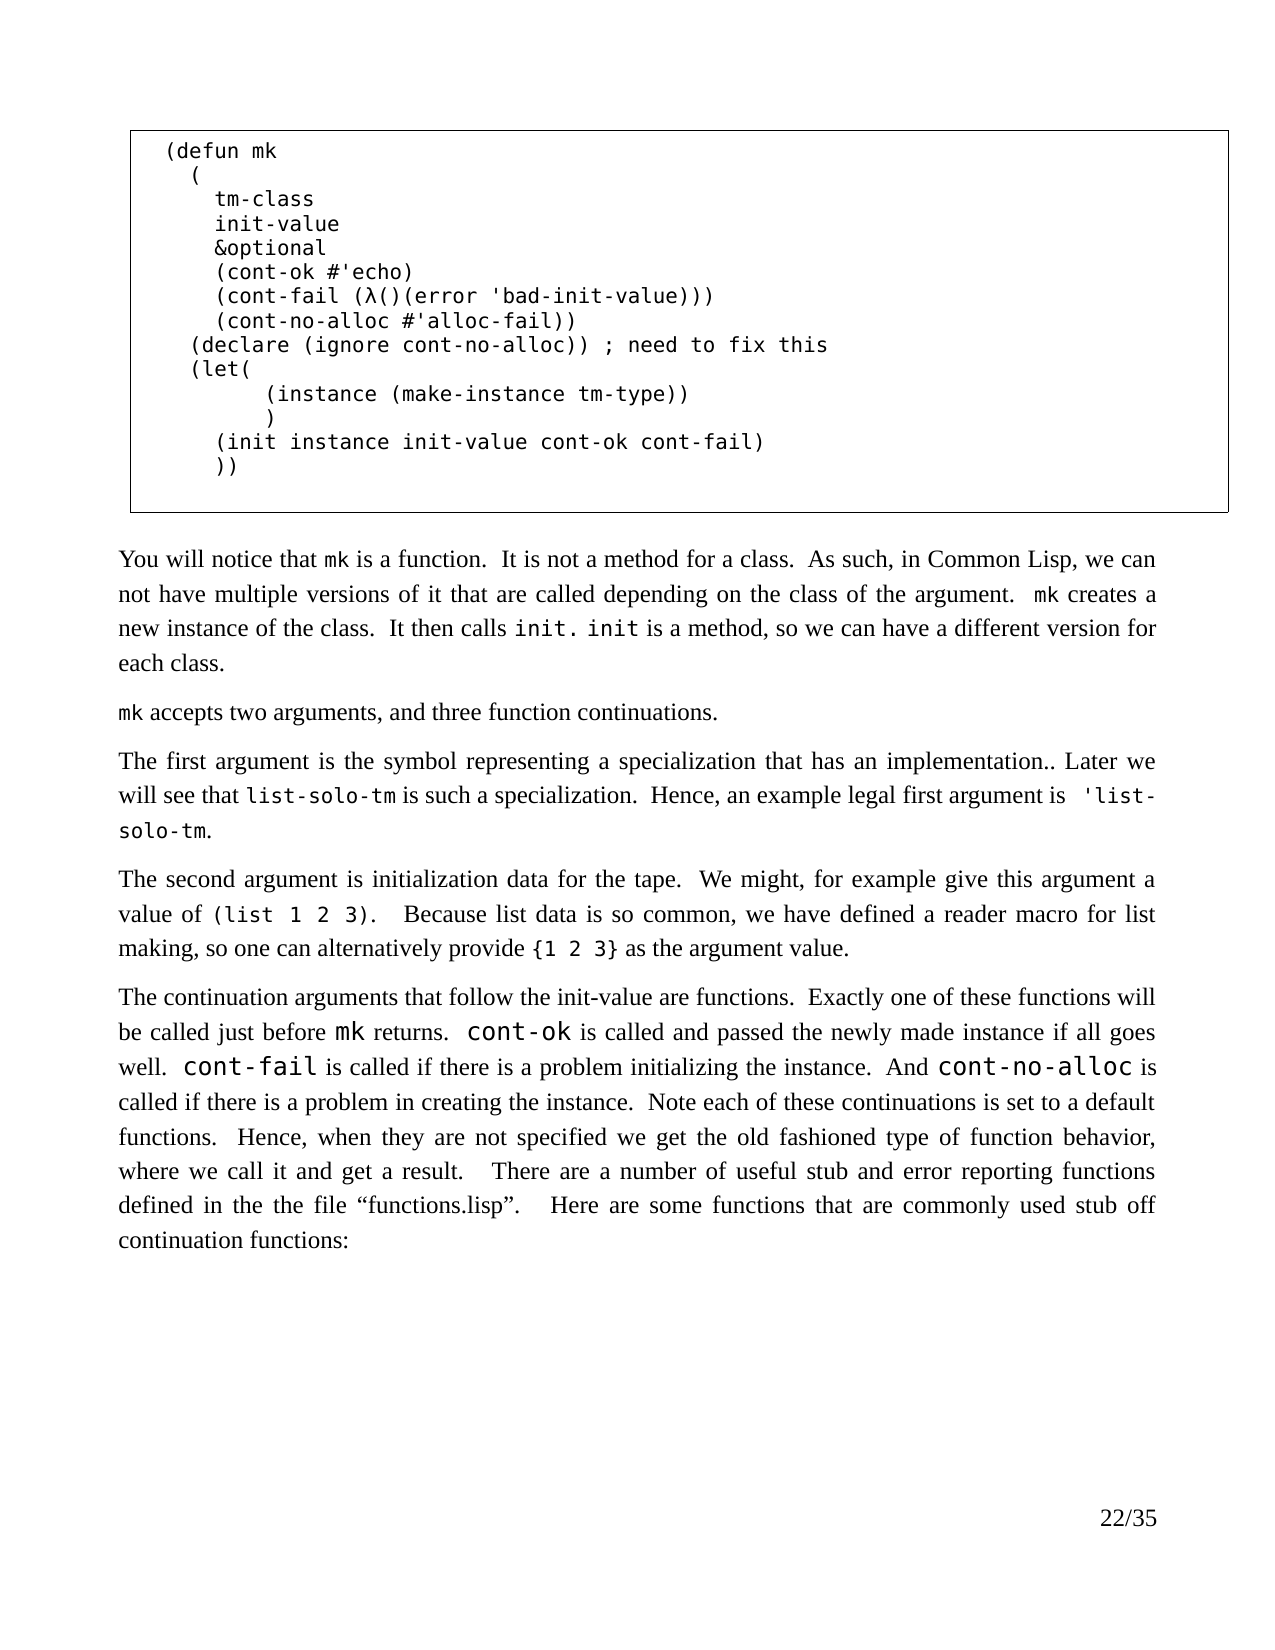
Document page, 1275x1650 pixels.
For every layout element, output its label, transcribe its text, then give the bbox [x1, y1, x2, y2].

text (cont-ok #'echo) [139, 260, 1219, 284]
text mk accepts two arguments, and three function continuations. [118, 697, 1157, 725]
text You will notice that mk is a function. It is not a method for a class. As such, in Common Lisp, we can not have multiple versions of it that are called depending on the class of the argument. mk creates a new instance of the class. It then calls init. init is a method, so we can have a different version for each class. [118, 544, 1157, 676]
text (init instance init-value cont-ok cont-fail) [139, 430, 1219, 454]
text &optional [139, 236, 1219, 260]
text (cont-fail (λ()(error 'bad-init-value))) [139, 284, 1219, 309]
text tm-class [139, 187, 1219, 212]
text (cont-no-alloc #'alloc-fail)) [139, 309, 1219, 333]
text ( [139, 163, 1219, 187]
text )) [139, 454, 1219, 479]
text (let( [139, 357, 1219, 382]
text The second argument is initialization data for the tape. We might, for example give this argument a value of (list 1 2 3). Because list data is so common, we have defined a reader macro for list making, so one can alternatively provide {1 2 3} as the argument value. [118, 864, 1157, 962]
text (instance (make-instance tm-type)) [139, 382, 1219, 406]
text The continuation arguments that follow the init-value are functions. Exactly one of these functions will be called just before mk returns. cont-ok is called and passed the newly made instance if all goes well. cont-fail is called if there is a problem initializing the instance. And cont-no-alloc is called if there is a problem in creating the instance. Note each of these continuations is set to a default functions. Hence, when they are not specified we get the old fashioned type of function behavior, where we call it and get a result. There are a number of useful stub and error reporting functions defined in the the file “functions.lisp”. Here are some functions that are commonly used stub off continuation functions: [118, 982, 1157, 1254]
text (defun mk [139, 139, 1219, 163]
text (declare (ignore cont-no-alloc)) ; need to fix this [139, 333, 1219, 357]
text The first argument is the symbol representing a specialization that has an implementation.. Later we will see that list-solo-tm is such a specialization. Hence, an example legal first argument is 'list-solo-tm. [118, 746, 1157, 844]
text ) [139, 406, 1219, 430]
text init-value [139, 212, 1219, 236]
